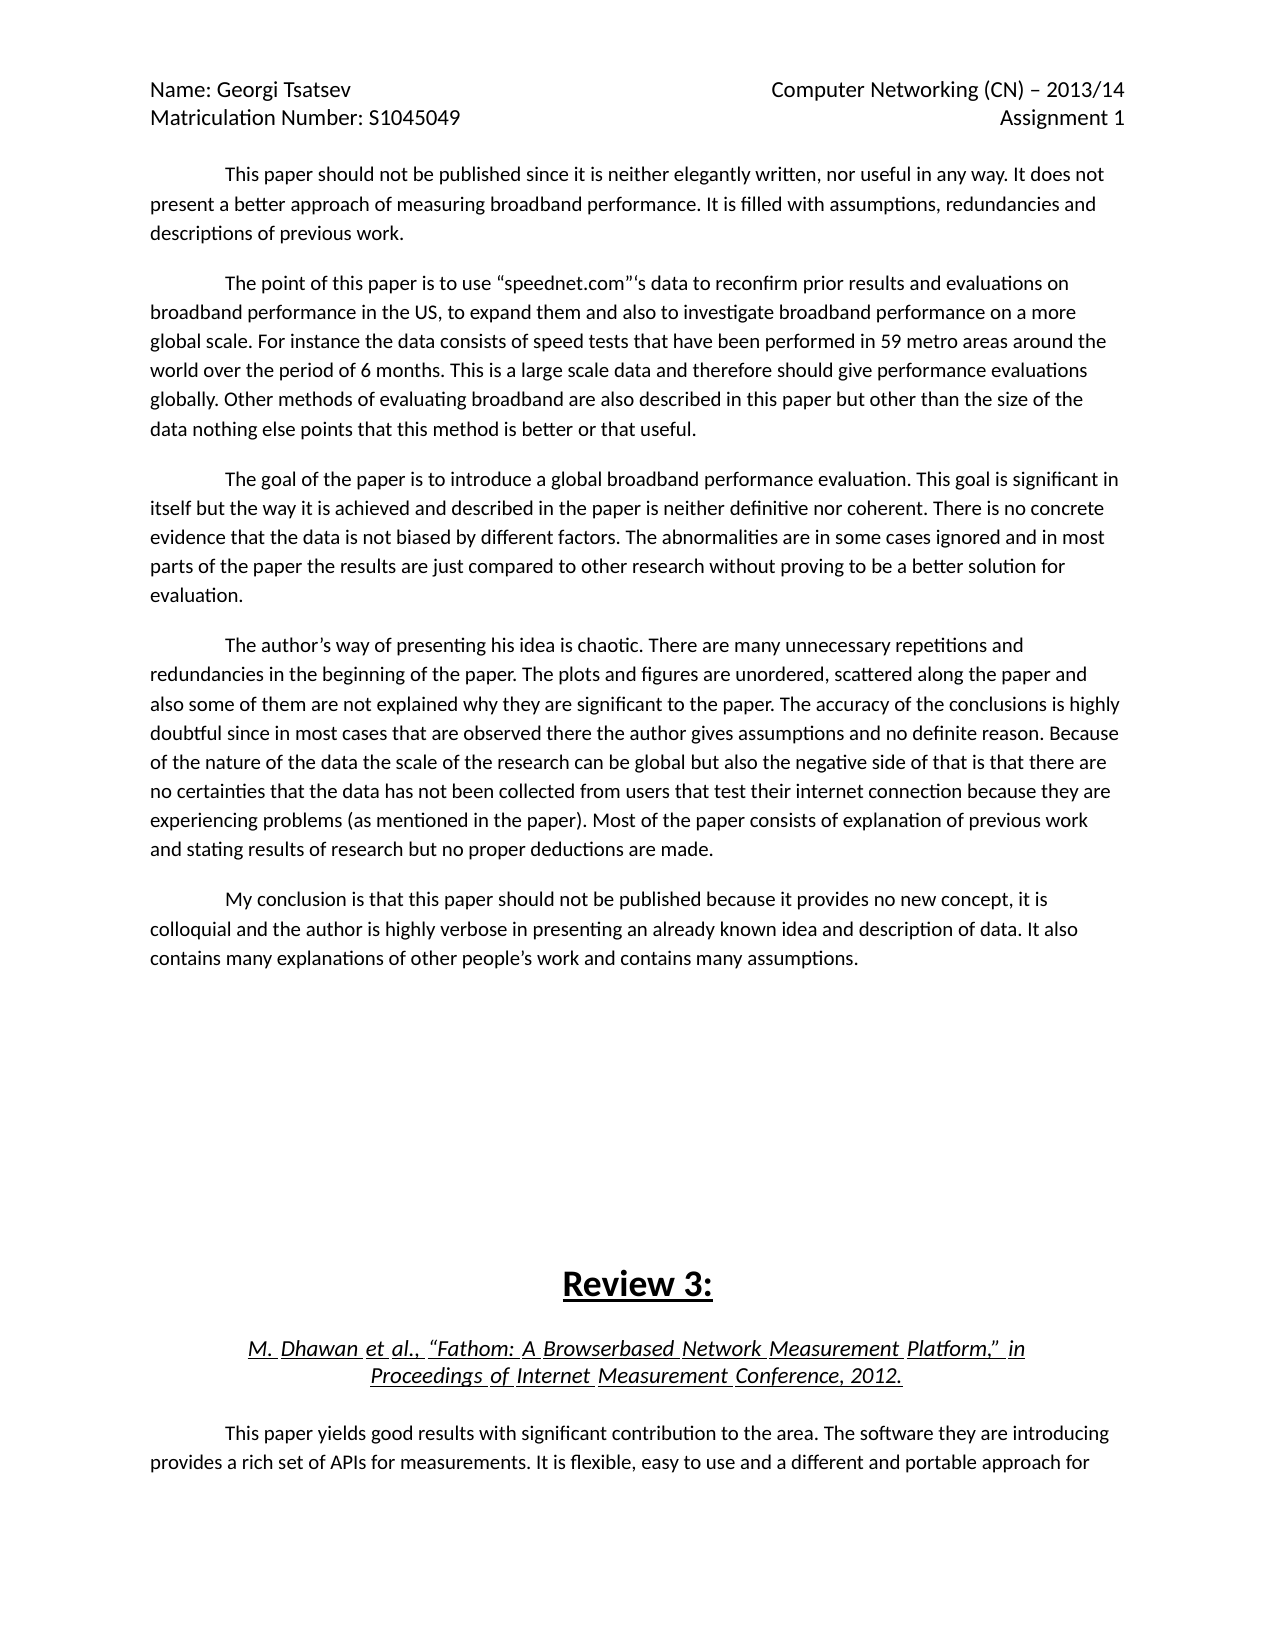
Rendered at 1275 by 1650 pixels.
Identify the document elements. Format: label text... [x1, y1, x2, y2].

text The point of this paper is to use “speednet.com”‘s data to reconfirm prior results and evaluations on broadband performance in the US, to expand them and also to investigate broadband performance on a more global scale. For instance the data consists of speed tests that have been performed in 59 metro areas around the world over the period of 6 months. This is a large scale data and therefore should give performance evaluations globally. Other methods of evaluating broadband are also described in this paper but other than the size of the data nothing else points that this method is better or that useful. [150, 270, 1125, 441]
text This paper yields good results with significant contribution to the area. The software they are introducing provides a rich set of APIs for measurements. It is flexible, easy to use and a different and portable approach for [150, 1418, 1125, 1475]
text My conclusion is that this paper should not be published because it provides no new concept, it is colloquial and the author is highly verbose in presenting an already known idea and description of data. It also contains many explanations of other people’s work and contains many assumptions. [150, 887, 1125, 970]
text Review 3: [150, 1260, 1125, 1306]
text M. Dhawan et al., “Fathom: A Browser­based Network Measurement Platform,” in [150, 1334, 1125, 1362]
text This paper should not be published since it is neither elegantly written, nor useful in any way. It does not present a better approach of measuring broadband performance. It is filled with assumptions, redundancies and descriptions of previous work. [150, 159, 1125, 245]
text Proceedings of Internet Measurement Conference, 2012. [150, 1362, 1125, 1390]
text The author’s way of presenting his idea is chaotic. There are many unnecessary repetitions and redundancies in the beginning of the paper. The plots and figures are unordered, scattered along the paper and also some of them are not explained why they are significant to the paper. The accuracy of the conclusions is highly doubtful since in most cases that are observed there the author gives assumptions and no definite reason. Because of the nature of the data the scale of the research can be global but also the negative side of that is that there are no certainties that the data has not been collected from users that test their internet connection because they are experiencing problems (as mentioned in the paper). Most of the paper consists of explanation of previous work and stating results of research but no proper deductions are made. [150, 632, 1125, 862]
text The goal of the paper is to introduce a global broadband performance evaluation. This goal is significant in itself but the way it is achieved and described in the paper is neither definitive nor coherent. There is no concrete evidence that the data is not biased by different factors. The abnormalities are in some cases ignored and in most parts of the paper the results are just compared to other research without proving to be a better solution for evaluation. [150, 466, 1125, 608]
